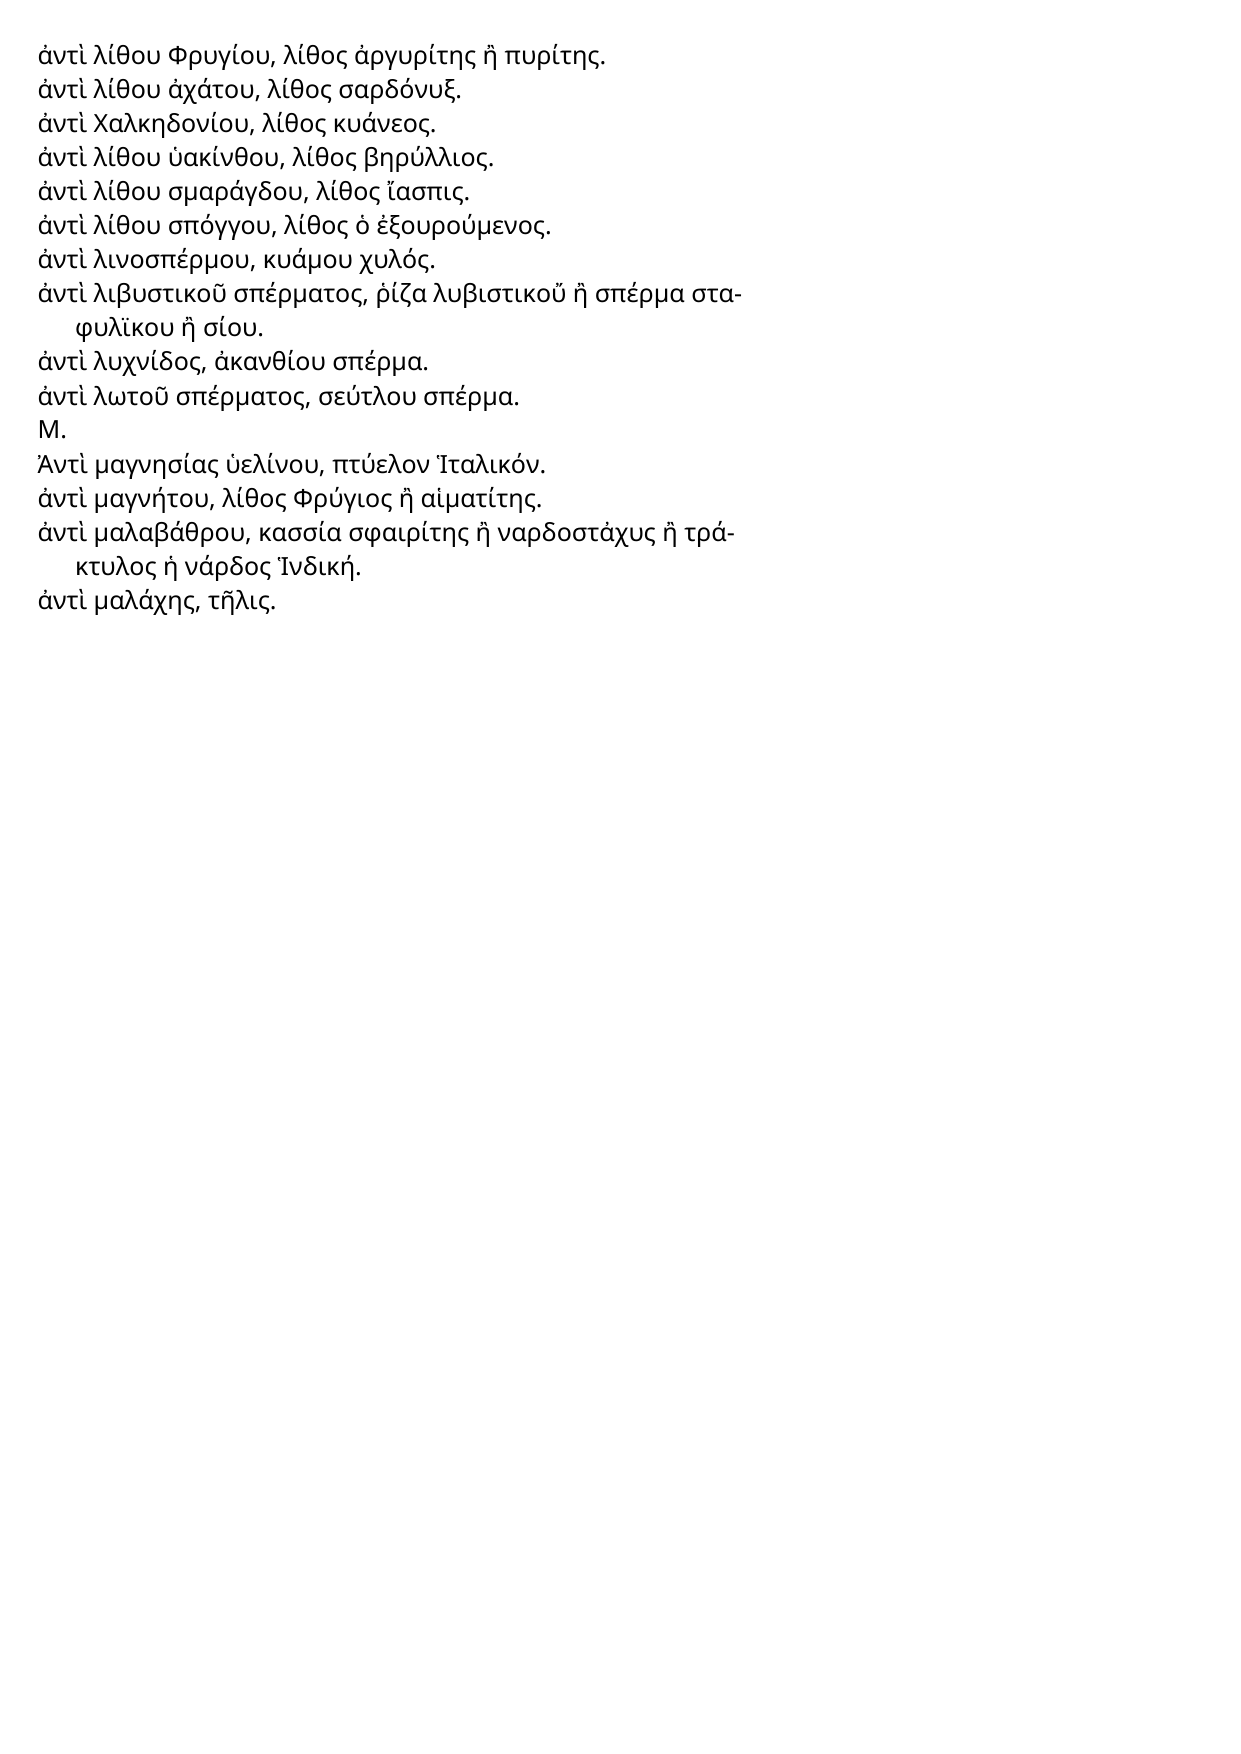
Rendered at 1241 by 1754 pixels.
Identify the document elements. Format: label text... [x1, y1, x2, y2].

text ἀντὶ λίθου σπόγγου, λίθος ὁ ἐξουρούμενος. [37, 208, 1203, 242]
text ἀντὶ λυχνίδος, ἀκανθίου σπέρμα. [37, 344, 1203, 378]
text ἀντὶ λίθου ὑακίνθου, λίθος βηρύλλιος. [37, 140, 1203, 174]
text Μ. [37, 412, 1203, 446]
text Ἀντὶ μαγνησίας ὑελίνου, πτύελον Ἱταλικόν. [37, 446, 1203, 480]
text ἀντὶ λιβυστικοῦ σπέρματος, ῥίζα λυβιστικοὔ ἢ σπέρμα στα- φυλϊκου ἢ σίου. [37, 276, 1203, 344]
text ἀντὶ Χαλκηδονίου, λίθος κυάνεος. [37, 106, 1203, 140]
text ἀντὶ μαλαβάθρου, κασσία σφαιρίτης ἢ ναρδοστἀχυς ἢ τρά- κτυλος ἡ νάρδος Ἱνδική. [37, 514, 1203, 582]
text ἀντὶ μαλάχης, τῆλις. [37, 582, 1203, 617]
text ἀντὶ λίθου Φρυγίου, λίθος ἀργυρίτης ἢ πυρίτης. [37, 37, 1203, 72]
text ἀντὶ λίθου σμαράγδου, λίθος ἴασπις. [37, 174, 1203, 208]
text ἀντὶ λινοσπέρμου, κυάμου χυλός. [37, 242, 1203, 276]
text ἀντὶ λωτοῦ σπέρματος, σεύτλου σπέρμα. [37, 378, 1203, 412]
text ἀντὶ λίθου ἀχάτου, λίθος σαρδόνυξ. [37, 72, 1203, 106]
text ἀντὶ μαγνήτου, λίθος Φρύγιος ἢ αἱματίτης. [37, 480, 1203, 514]
